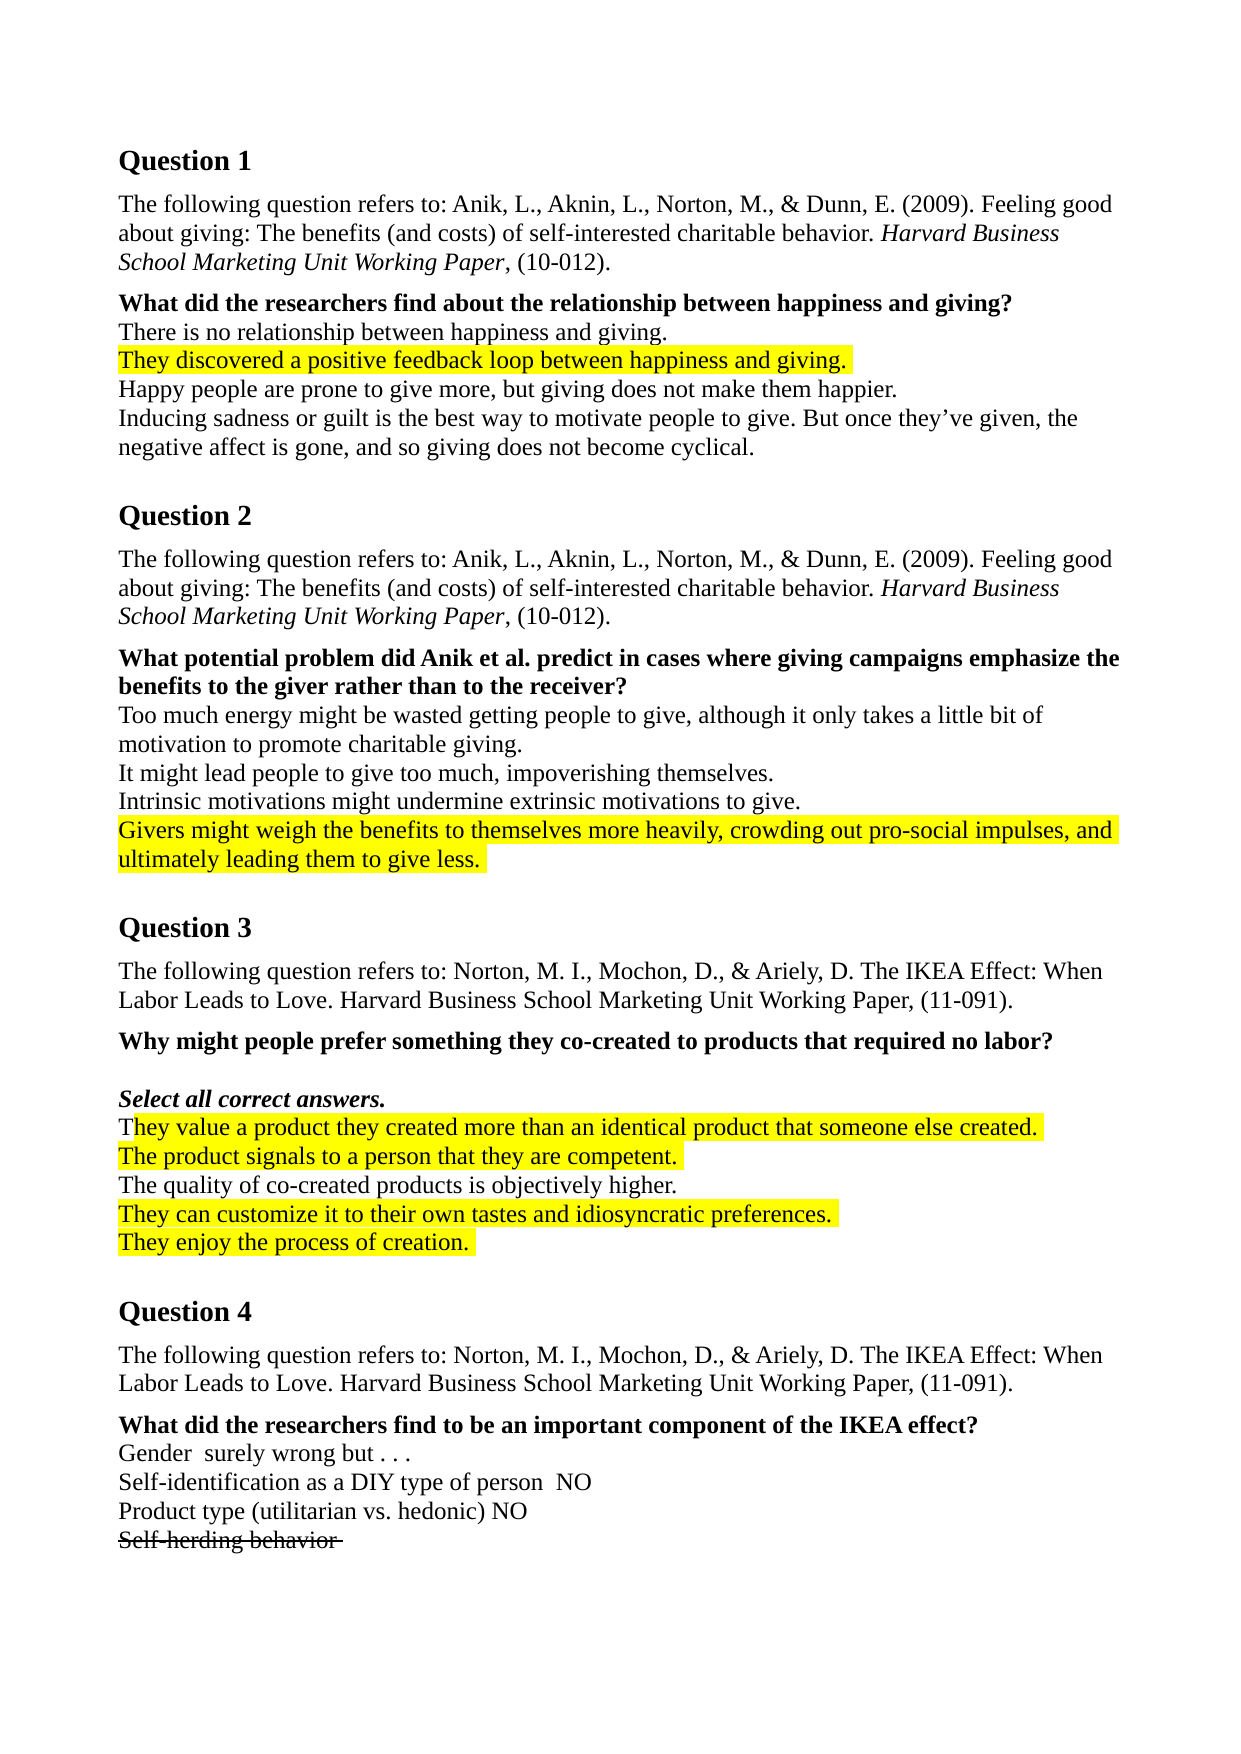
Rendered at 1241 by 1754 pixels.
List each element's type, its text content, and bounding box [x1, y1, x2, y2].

text Inducing sadness or guilt is the best way to motivate people to give. But once they’ve given, the negative affect is gone, and so giving does not become cyclical. [118, 403, 1122, 460]
text Gender surely wrong but . . . [118, 1438, 1122, 1467]
text They value a product they created more than an identical product that someone else created. [118, 1112, 1122, 1141]
text They enjoy the process of creation. [118, 1227, 1122, 1256]
text Why might people prefer something they co-created to products that required no labor? Select all correct answers. [118, 1026, 1122, 1112]
subtitle Question 1 [118, 143, 1122, 177]
text Self-herding behavior [118, 1525, 1122, 1553]
text The product signals to a person that they are competent. [118, 1141, 1122, 1170]
subtitle Question 3 [118, 910, 1122, 944]
text The following question refers to: Anik, L., Aknin, L., Norton, M., & Dunn, E. (2009). Feeling good about giving: The benefits (and costs) of self-interested charitable behavior. Harvard Business School Marketing Unit Working Paper, (10-012). [118, 189, 1122, 275]
subtitle Question 2 [118, 498, 1122, 531]
text What did the researchers find to be an important component of the IKEA effect? [118, 1410, 1122, 1438]
text The following question refers to: Norton, M. I., Mochon, D., & Ariely, D. The IKEA Effect: When Labor Leads to Love. Harvard Business School Marketing Unit Working Paper, (11-091). [118, 1340, 1122, 1397]
text There is no relationship between happiness and giving. [118, 317, 1122, 345]
text What did the researchers find about the relationship between happiness and giving? [118, 288, 1122, 317]
text The following question refers to: Norton, M. I., Mochon, D., & Ariely, D. The IKEA Effect: When Labor Leads to Love. Harvard Business School Marketing Unit Working Paper, (11-091). [118, 956, 1122, 1014]
text Too much energy might be wasted getting people to give, although it only takes a little bit of motivation to promote charitable giving. [118, 700, 1122, 758]
text Givers might weigh the benefits to themselves more heavily, crowding out pro-social impulses, and ultimately leading them to give less. [118, 815, 1122, 873]
text They discovered a positive feedback loop between happiness and giving. [118, 345, 1122, 374]
text It might lead people to give too much, impoverishing themselves. [118, 758, 1122, 786]
text Happy people are prone to give more, but giving does not make them happier. [118, 374, 1122, 403]
text Intrinsic motivations might undermine extrinsic motivations to give. [118, 786, 1122, 815]
text What potential problem did Anik et al. predict in cases where giving campaigns emphasize the benefits to the giver rather than to the receiver? [118, 643, 1122, 700]
text The following question refers to: Anik, L., Aknin, L., Norton, M., & Dunn, E. (2009). Feeling good about giving: The benefits (and costs) of self-interested charitable behavior. Harvard Business School Marketing Unit Working Paper, (10-012). [118, 544, 1122, 630]
text Product type (utilitarian vs. hedonic) NO [118, 1496, 1122, 1525]
text The quality of co-created products is objectively higher. [118, 1170, 1122, 1199]
subtitle Question 4 [118, 1294, 1122, 1327]
text They can customize it to their own tastes and idiosyncratic preferences. [118, 1199, 1122, 1227]
text Self-identification as a DIY type of person NO [118, 1467, 1122, 1496]
